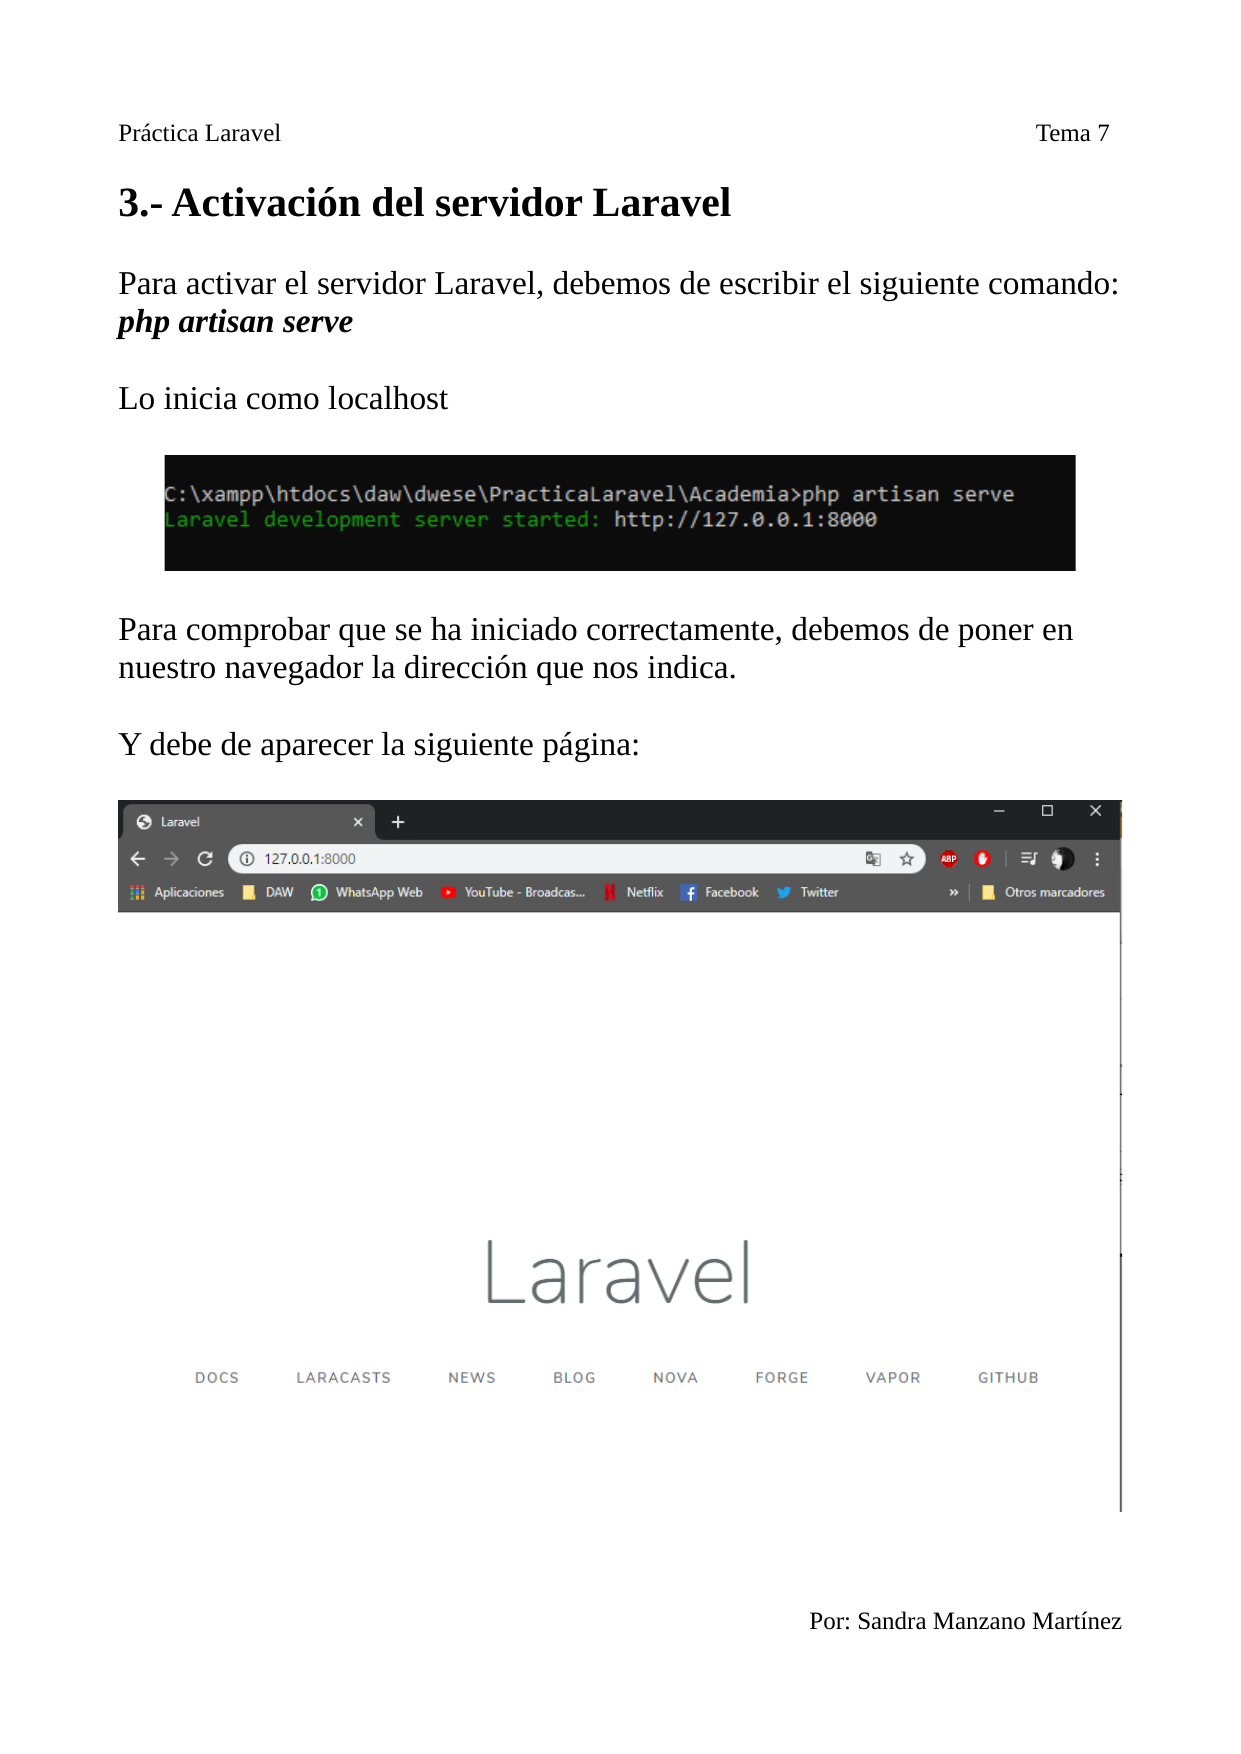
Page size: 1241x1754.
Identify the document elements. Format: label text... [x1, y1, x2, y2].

picture [118, 800, 1123, 1512]
text php artisan serve [118, 302, 1122, 340]
text Para activar el servidor Laravel, debemos de escribir el siguiente comando: [118, 263, 1122, 302]
text Lo inicia como localhost [118, 378, 1122, 417]
text Y debe de aparecer la siguiente página: [118, 724, 1122, 762]
picture [164, 455, 1076, 571]
text 3.- Activación del servidor Laravel [118, 177, 1122, 225]
text Para comprobar que se ha iniciado correctamente, debemos de poner en nuestro navegador la dirección que nos indica. [118, 609, 1122, 686]
